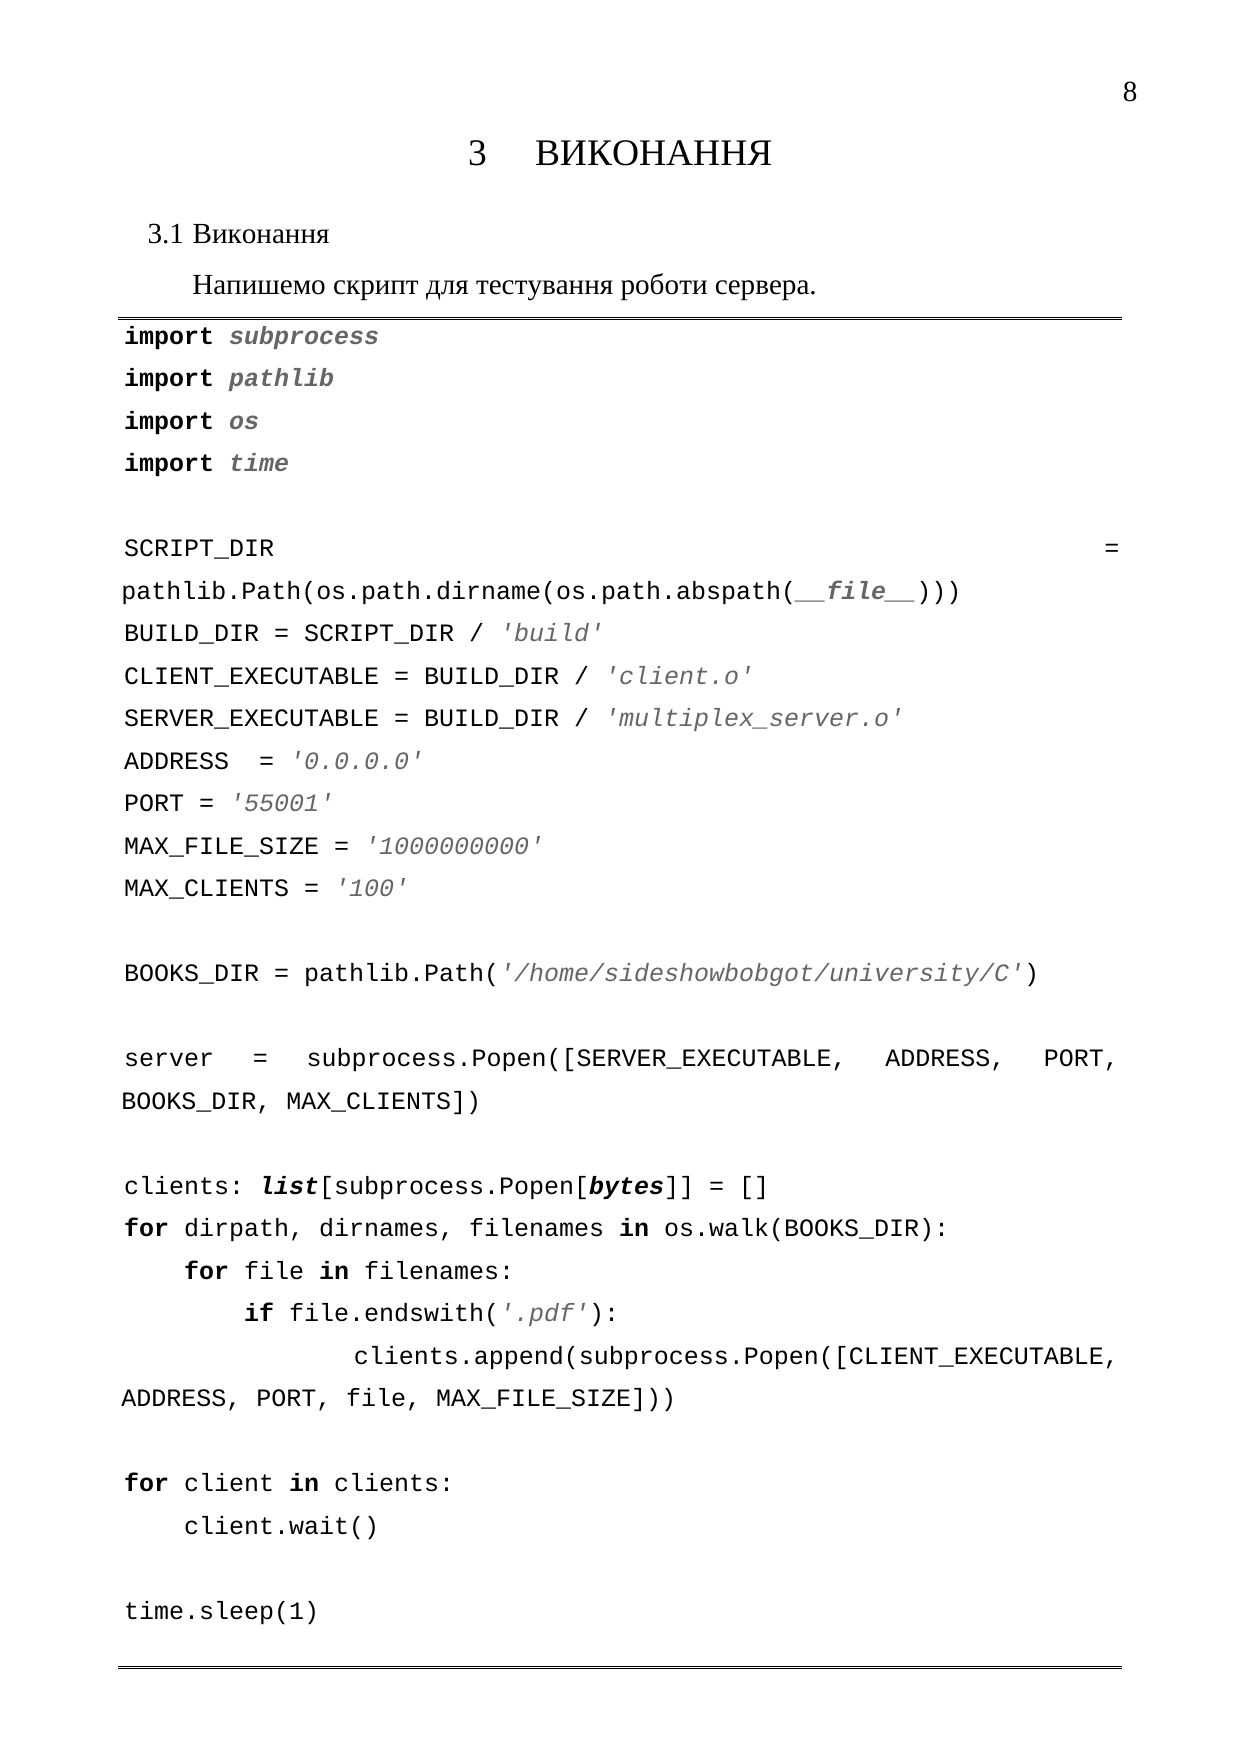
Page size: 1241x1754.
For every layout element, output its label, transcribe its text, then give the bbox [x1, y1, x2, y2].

text MAX_CLIENTS = '100' [118, 870, 1122, 904]
text PORT = '55001' [118, 785, 1122, 819]
text BUILD_DIR = SCRIPT_DIR / 'build' [118, 615, 1122, 649]
text Напишемо скрипт для тестування роботи сервера. [118, 267, 1122, 301]
text for dirpath, dirnames, filenames in os.walk(BOOKS_DIR): [118, 1210, 1122, 1244]
text ADDRESS = '0.0.0.0' [118, 742, 1122, 777]
text MAX_FILE_SIZE = '1000000000' [118, 827, 1122, 862]
text import subprocess [118, 320, 1122, 352]
text BOOKS_DIR = pathlib.Path('/home/sideshowbobgot/university/C') [118, 955, 1122, 989]
text import os [118, 402, 1122, 437]
text time.sleep(1) [118, 1592, 1122, 1627]
text client.wait() [118, 1507, 1122, 1542]
text clients: list[subprocess.Popen[bytes]] = [] [118, 1167, 1122, 1202]
text SERVER_EXECUTABLE = BUILD_DIR / 'multiplex_server.o' [118, 700, 1122, 734]
text if file.endswith('.pdf'): [118, 1295, 1122, 1329]
subtitle Виконання [118, 217, 1122, 250]
text for client in clients: [118, 1465, 1122, 1499]
text SCRIPT_DIR = pathlib.Path(os.path.dirname(os.path.abspath(__file__))) [118, 530, 1122, 607]
text import pathlib [118, 360, 1122, 394]
text for file in filenames: [118, 1252, 1122, 1287]
text import time [118, 445, 1122, 479]
text clients.append(subprocess.Popen([CLIENT_EXECUTABLE, ADDRESS, PORT, file, MAX_FILE_SIZE])) [118, 1337, 1122, 1414]
subtitle Виконання [118, 130, 1122, 173]
text server = subprocess.Popen([SERVER_EXECUTABLE, ADDRESS, PORT, BOOKS_DIR, MAX_CLIENTS]) [118, 1040, 1122, 1117]
text CLIENT_EXECUTABLE = BUILD_DIR / 'client.o' [118, 657, 1122, 692]
